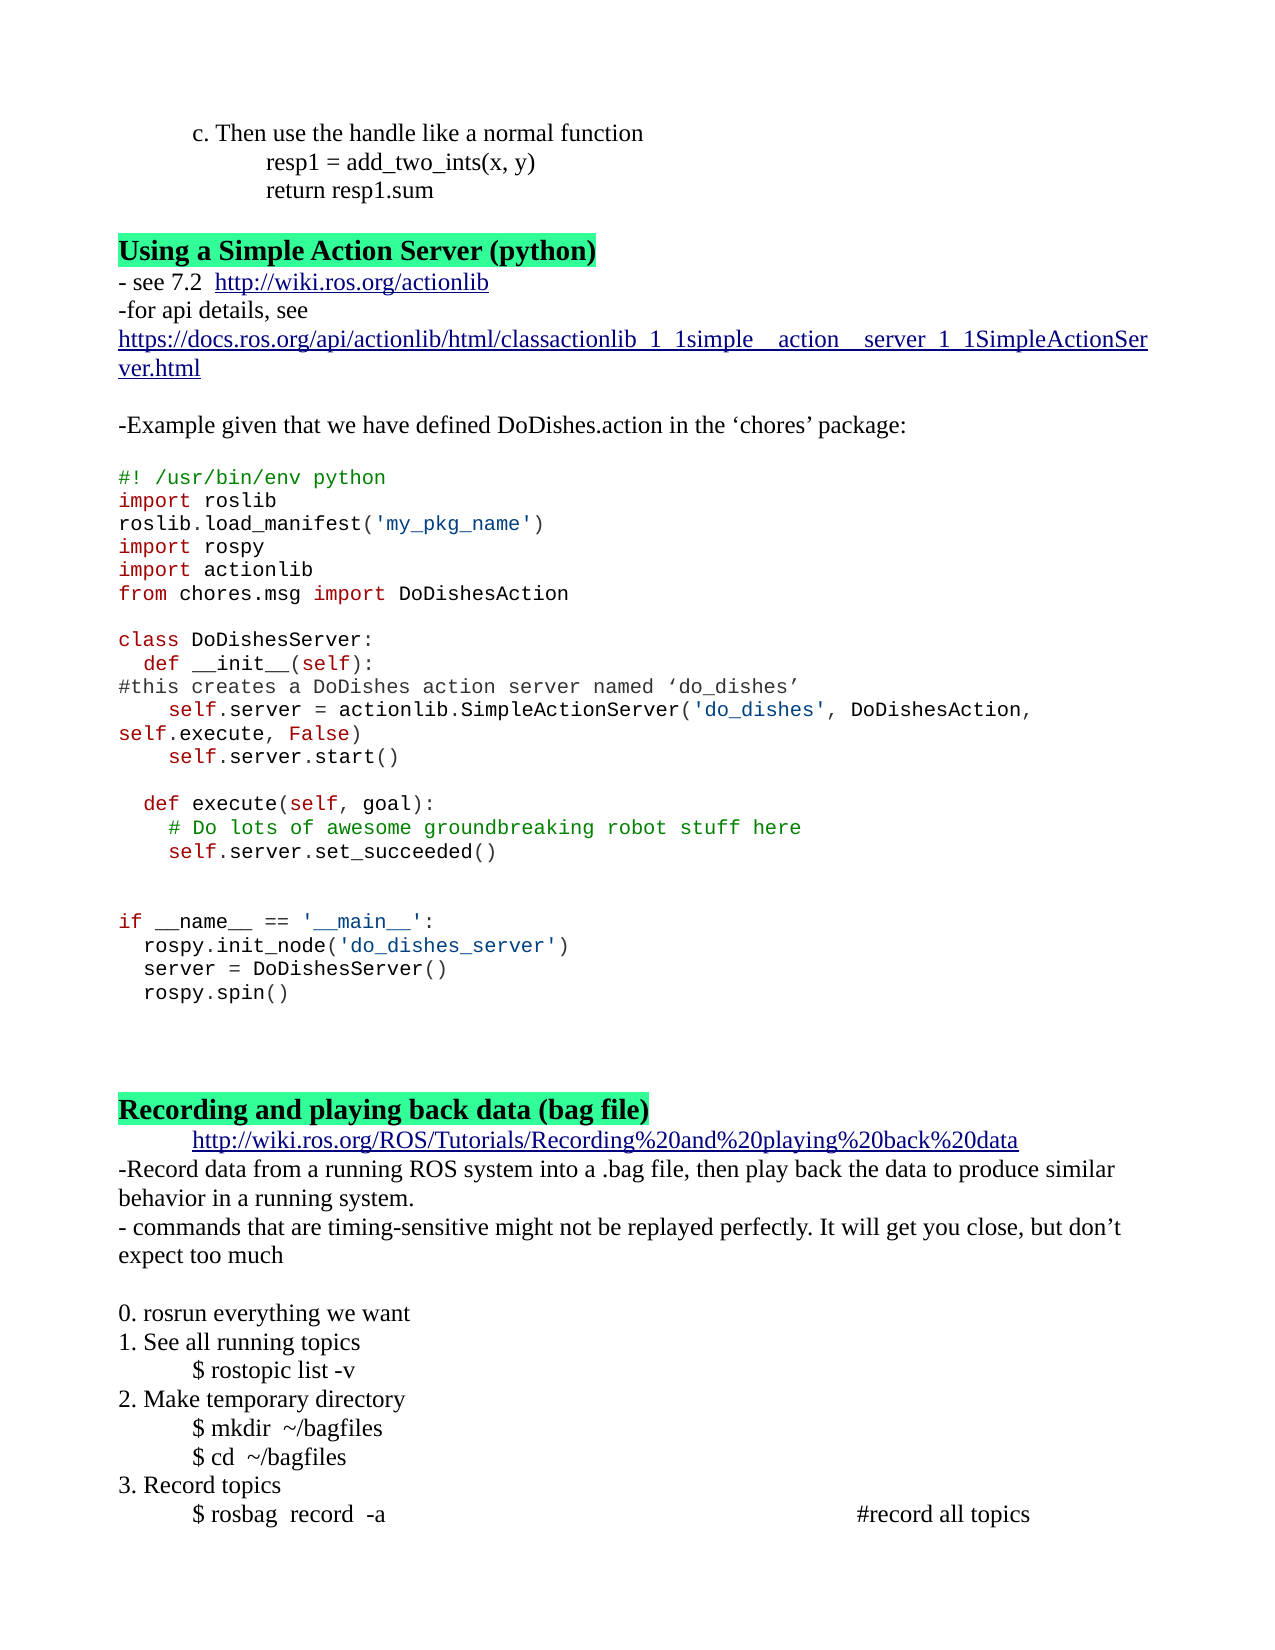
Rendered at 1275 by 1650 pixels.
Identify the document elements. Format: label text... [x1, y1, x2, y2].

text self.server.start() [118, 746, 1157, 770]
text 0. rosrun everything we want [118, 1298, 1157, 1327]
text rospy.spin() [118, 982, 1157, 1006]
text server = DoDishesServer() [118, 958, 1157, 982]
text $ mkdir ~/bagfiles [118, 1413, 1157, 1442]
text c. Then use the handle like a normal function [118, 118, 1157, 147]
text -Record data from a running ROS system into a .bag file, then play back the data to produce similar behavior in a running system. [118, 1154, 1157, 1212]
text def execute(self, goal): [118, 793, 1157, 817]
text http://wiki.ros.org/ROS/Tutorials/Recording%20and%20playing%20back%20data [118, 1125, 1157, 1154]
text 2. Make temporary directory [118, 1384, 1157, 1413]
text -for api details, see https://docs.ros.org/api/actionlib/html/classactionlib_1_1simple__action__server_1_1SimpleActionServer.html [118, 295, 1157, 382]
text roslib.load_manifest('my_pkg_name') [118, 514, 1157, 537]
text - commands that are timing-sensitive might not be replayed perfectly. It will get you close, but don’t expect too much [118, 1212, 1157, 1269]
text import roslib [118, 491, 1157, 514]
text from chores.msg import DoDishesAction [118, 583, 1157, 606]
text #! /usr/bin/env python [118, 468, 1157, 491]
text rospy.init_node('do_dishes_server') [118, 934, 1157, 958]
text $ cd ~/bagfiles [118, 1442, 1157, 1470]
text class DoDishesServer: [118, 630, 1157, 653]
text self.server.set_succeeded() [118, 841, 1157, 864]
text # Do lots of awesome groundbreaking robot stuff here [118, 817, 1157, 841]
text $ rosbag record -a #record all topics [118, 1499, 1157, 1528]
text resp1 = add_two_ints(x, y) [118, 147, 1157, 176]
text $ rostopic list -v [118, 1355, 1157, 1384]
text import actionlib [118, 560, 1157, 583]
text import rospy [118, 537, 1157, 560]
text 3. Record topics [118, 1470, 1157, 1499]
text def __init__(self): [118, 653, 1157, 676]
text return resp1.sum [118, 176, 1157, 204]
text -Example given that we have defined DoDishes.action in the ‘chores’ package: [118, 410, 1157, 439]
text 1. See all running topics [118, 1327, 1157, 1355]
text self.server = actionlib.SimpleActionServer('do_dishes', DoDishesAction, self.execute, False) [118, 699, 1157, 746]
text if __name__ == '__main__': [118, 912, 1157, 934]
text Recording and playing back data (bag file) [118, 1092, 1157, 1125]
text #this creates a DoDishes action server named ‘do_dishes’ [118, 676, 1157, 699]
text - see 7.2 http://wiki.ros.org/actionlib [118, 267, 1157, 295]
text Using a Simple Action Server (python) [118, 233, 1157, 267]
